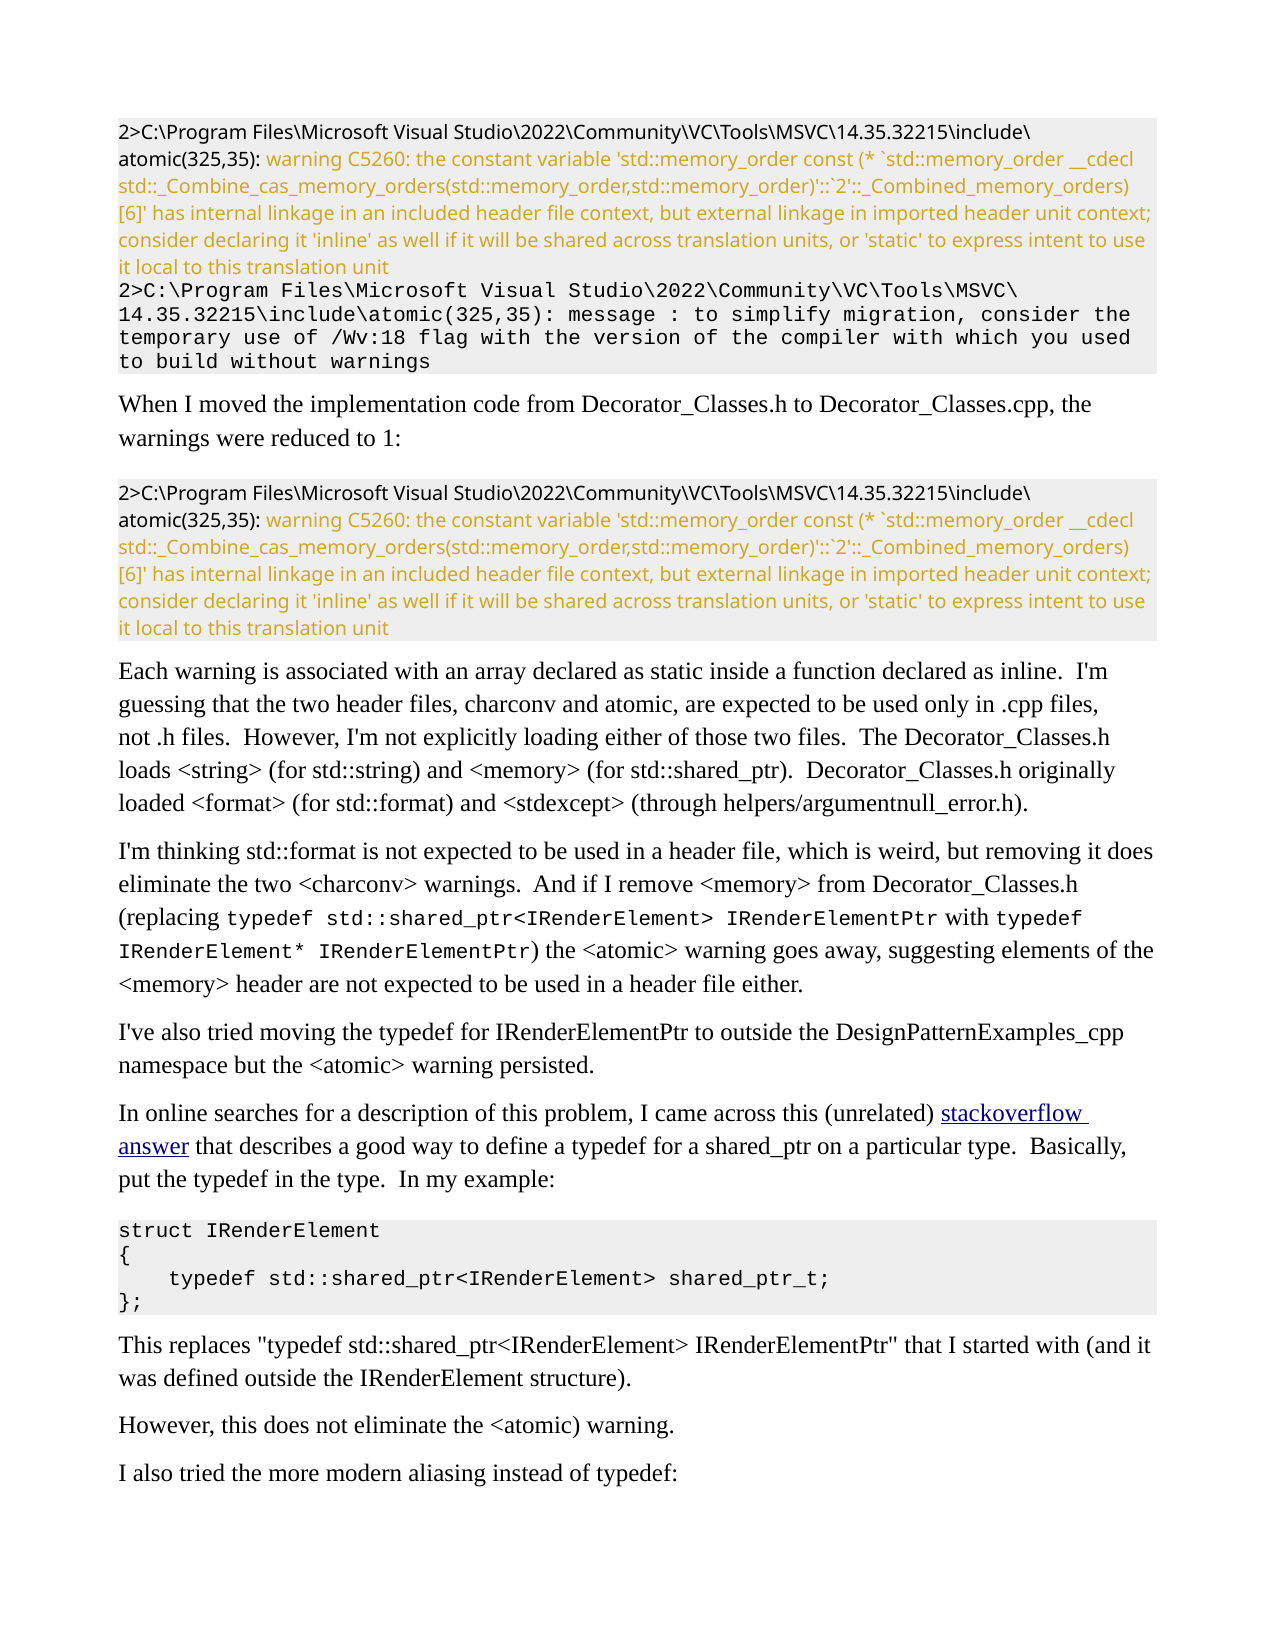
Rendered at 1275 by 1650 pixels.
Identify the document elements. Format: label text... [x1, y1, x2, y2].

text 2>C:\Program Files\Microsoft Visual Studio\2022\Community\VC\Tools\MSVC\14.35.32215\include\atomic(325,35): warning C5260: the constant variable 'std::memory_order const (* `std::memory_order __cdecl std::_Combine_cas_memory_orders(std::memory_order,std::memory_order)'::`2'::_Combined_memory_orders)[6]' has internal linkage in an included header file context, but external linkage in imported header unit context; consider declaring it 'inline' as well if it will be shared across translation units, or 'static' to express intent to use it local to this translation unit [118, 479, 1157, 641]
text When I moved the implementation code from Decorator_Classes.h to Decorator_Classes.cpp, the warnings were reduced to 1: [118, 389, 1157, 451]
text I've also tried moving the typedef for IRenderElementPtr to outside the DesignPatternExamples_cpp namespace but the <atomic> warning persisted. [118, 1017, 1157, 1079]
text 2>C:\Program Files\Microsoft Visual Studio\2022\Community\VC\Tools\MSVC\14.35.32215\include\atomic(325,35): warning C5260: the constant variable 'std::memory_order const (* `std::memory_order __cdecl std::_Combine_cas_memory_orders(std::memory_order,std::memory_order)'::`2'::_Combined_memory_orders)[6]' has internal linkage in an included header file context, but external linkage in imported header unit context; consider declaring it 'inline' as well if it will be shared across translation units, or 'static' to express intent to use it local to this translation unit [118, 118, 1157, 280]
text }; [118, 1291, 1157, 1315]
text This replaces "typedef std::shared_ptr<IRenderElement> IRenderElementPtr" that I started with (and it was defined outside the IRenderElement structure). [118, 1330, 1157, 1392]
text Each warning is associated with an array declared as static inside a function declared as inline. I'm guessing that the two header files, charconv and atomic, are expected to be used only in .cpp files, not .h files. However, I'm not explicitly loading either of those two files. The Decorator_Classes.h loads <string> (for std::string) and <memory> (for std::shared_ptr). Decorator_Classes.h originally loaded <format> (for std::format) and <stdexcept> (through helpers/argumentnull_error.h). [118, 656, 1157, 817]
text In online searches for a description of this problem, I came across this (unrelated) stackoverflow answer that describes a good way to define a typedef for a shared_ptr on a particular type. Basically, put the typedef in the type. In my example: [118, 1098, 1157, 1192]
text 2>C:\Program Files\Microsoft Visual Studio\2022\Community\VC\Tools\MSVC\14.35.32215\include\atomic(325,35): message : to simplify migration, consider the temporary use of /Wv:18 flag with the version of the compiler with which you used to build without warnings [118, 280, 1157, 374]
text I also tried the more modern aliasing instead of typedef: [118, 1458, 1157, 1487]
text I'm thinking std::format is not expected to be used in a header file, which is weird, but removing it does eliminate the two <charconv> warnings. And if I remove <memory> from Decorator_Classes.h (replacing typedef std::shared_ptr<IRenderElement> IRenderElementPtr with typedef IRenderElement* IRenderElementPtr) the <atomic> warning goes away, suggesting elements of the <memory> header are not expected to be used in a header file either. [118, 836, 1157, 998]
text However, this does not eliminate the <atomic) warning. [118, 1411, 1157, 1439]
text struct IRenderElement { [118, 1220, 1157, 1268]
text typedef std::shared_ptr<IRenderElement> shared_ptr_t; [118, 1268, 1157, 1291]
